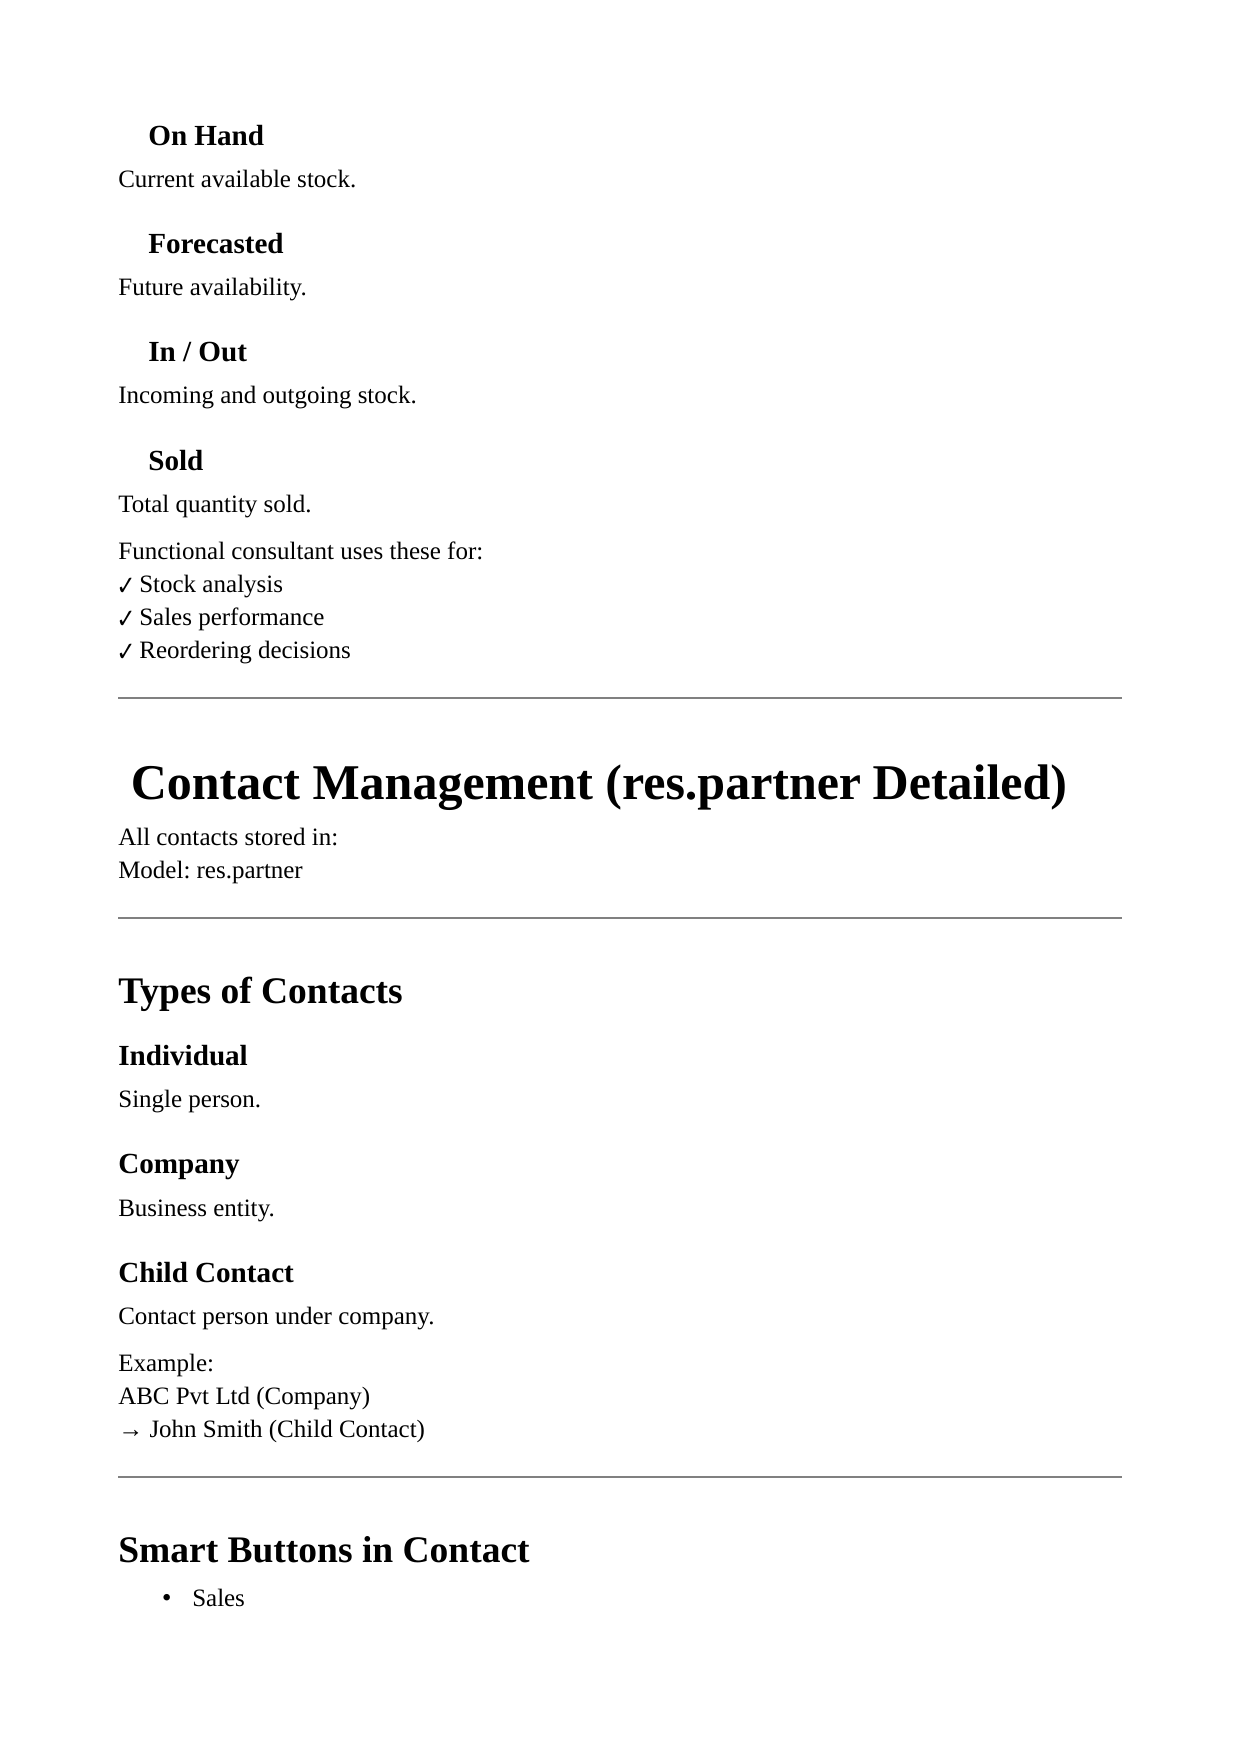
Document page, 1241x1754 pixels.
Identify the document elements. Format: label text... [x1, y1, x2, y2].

subtitle Company [118, 1147, 1122, 1180]
subtitle Individual [118, 1038, 1122, 1072]
list Sales [162, 1583, 1122, 1612]
text All contacts stored in: Model: res.partner [118, 822, 1122, 884]
subtitle Smart Buttons in Contact [118, 1527, 1122, 1570]
subtitle Contact Management (res.partner Detailed) [118, 752, 1122, 810]
text Contact person under company. [118, 1301, 1122, 1329]
subtitle 🔹 In / Out [118, 334, 1122, 368]
subtitle 🔹 Forecasted [118, 226, 1122, 260]
text Functional consultant uses these for: ✔ Stock analysis ✔ Sales performance ✔ Reordering decisions [118, 536, 1122, 664]
text Business entity. [118, 1193, 1122, 1221]
subtitle Types of Contacts [118, 968, 1122, 1011]
text Incoming and outgoing stock. [118, 381, 1122, 409]
text Current available stock. [118, 164, 1122, 193]
text Total quantity sold. [118, 489, 1122, 518]
text Single person. [118, 1084, 1122, 1113]
text Future availability. [118, 272, 1122, 301]
subtitle 🔹 Sold [118, 443, 1122, 476]
subtitle 🔹 On Hand [118, 118, 1122, 152]
text Example: ABC Pvt Ltd (Company) → John Smith (Child Contact) [118, 1348, 1122, 1443]
subtitle Child Contact [118, 1255, 1122, 1288]
